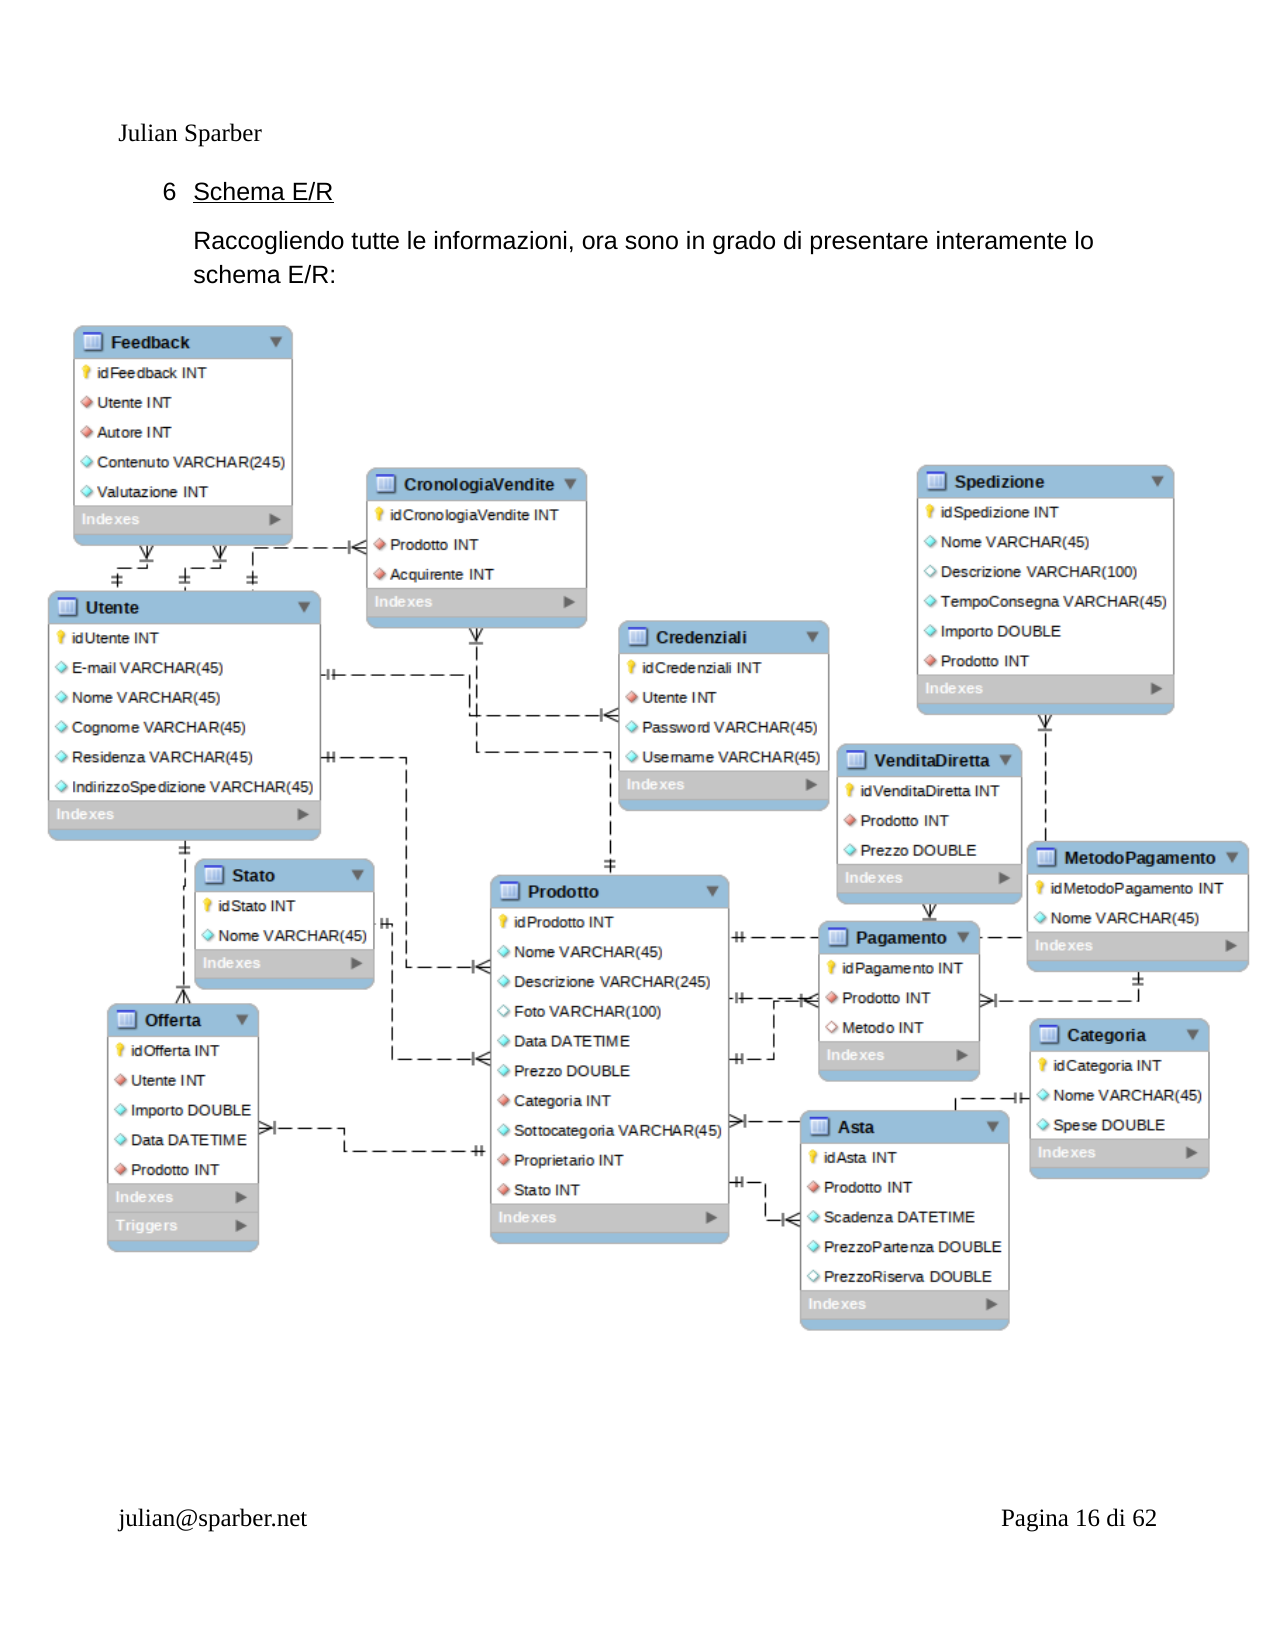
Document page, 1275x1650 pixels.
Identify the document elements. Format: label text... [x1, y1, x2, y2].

list Raccogliendo tutte le informazioni, ora sono in grado di presentare interamente lo schema E/R: [156, 226, 1157, 289]
picture [35, 312, 1262, 1343]
list Schema E/R [156, 177, 1157, 206]
